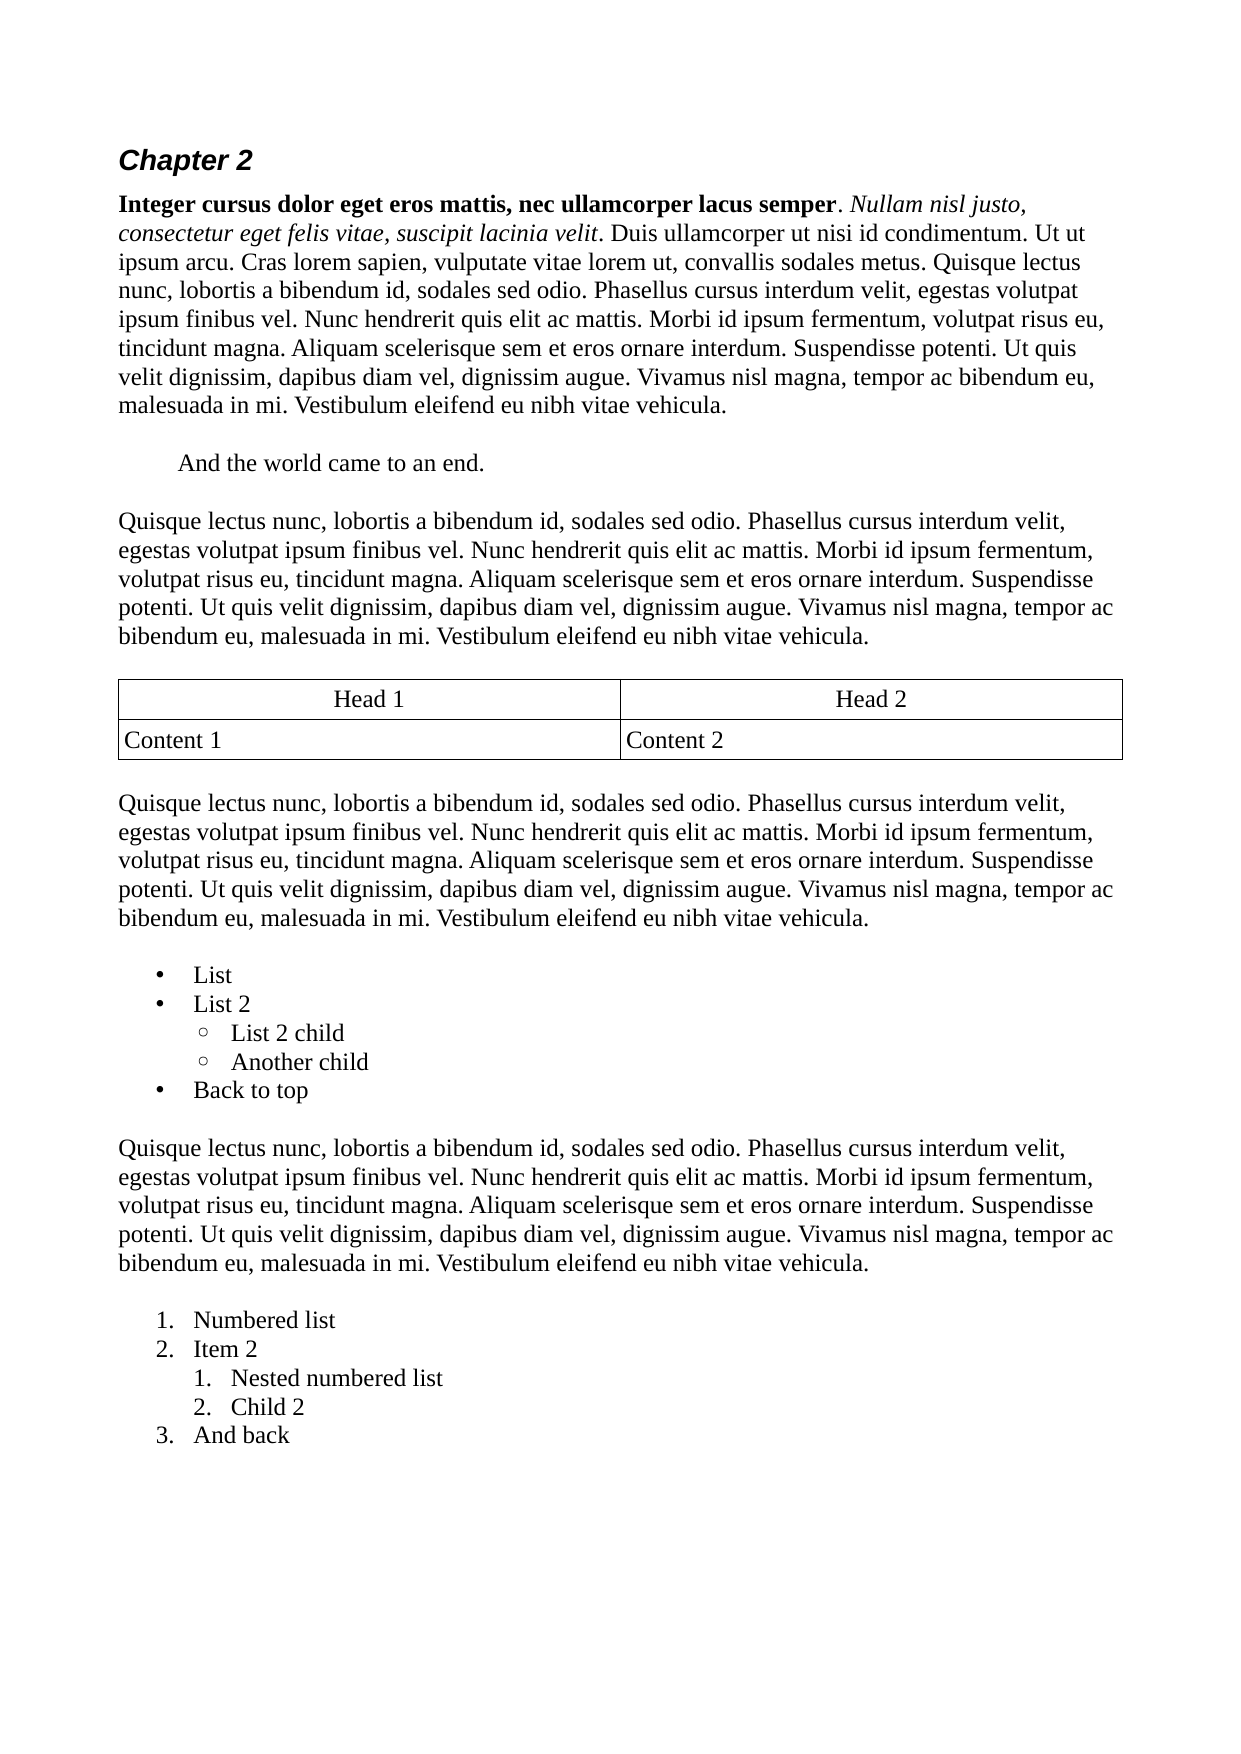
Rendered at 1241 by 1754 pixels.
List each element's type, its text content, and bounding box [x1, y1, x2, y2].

text And the world came to an end. [177, 448, 1063, 477]
text Quisque lectus nunc, lobortis a bibendum id, sodales sed odio. Phasellus cursus interdum velit, egestas volutpat ipsum finibus vel. Nunc hendrerit quis elit ac mattis. Morbi id ipsum fermentum, volutpat risus eu, tincidunt magna. Aliquam scelerisque sem et eros ornare interdum. Suspendisse potenti. Ut quis velit dignissim, dapibus diam vel, dignissim augue. Vivamus nisl magna, tempor ac bibendum eu, malesuada in mi. Vestibulum eleifend eu nibh vitae vehicula. [118, 788, 1122, 932]
list List 2 [156, 989, 1122, 1018]
list Back to top [156, 1076, 1122, 1104]
list Numbered list [156, 1306, 1122, 1334]
list And back [156, 1421, 1122, 1449]
list Child 2 [193, 1392, 1122, 1421]
table_cell Content 1 [119, 720, 620, 759]
table_cell Content 2 [621, 720, 1122, 759]
table_header Head 1 [119, 680, 620, 719]
list Item 2 [156, 1334, 1122, 1363]
subtitle Chapter 2 [118, 143, 1122, 177]
text Integer cursus dolor eget eros mattis, nec ullamcorper lacus semper. Nullam nisl justo, consectetur eget felis vitae, suscipit lacinia velit. Duis ullamcorper ut nisi id condimentum. Ut ut ipsum arcu. Cras lorem sapien, vulputate vitae lorem ut, convallis sodales metus. Quisque lectus nunc, lobortis a bibendum id, sodales sed odio. Phasellus cursus interdum velit, egestas volutpat ipsum finibus vel. Nunc hendrerit quis elit ac mattis. Morbi id ipsum fermentum, volutpat risus eu, tincidunt magna. Aliquam scelerisque sem et eros ornare interdum. Suspendisse potenti. Ut quis velit dignissim, dapibus diam vel, dignissim augue. Vivamus nisl magna, tempor ac bibendum eu, malesuada in mi. Vestibulum eleifend eu nibh vitae vehicula. [118, 189, 1122, 419]
list Another child [193, 1047, 1122, 1076]
list List [156, 961, 1122, 989]
list Nested numbered list [193, 1363, 1122, 1392]
list List 2 child [193, 1018, 1122, 1047]
text Quisque lectus nunc, lobortis a bibendum id, sodales sed odio. Phasellus cursus interdum velit, egestas volutpat ipsum finibus vel. Nunc hendrerit quis elit ac mattis. Morbi id ipsum fermentum, volutpat risus eu, tincidunt magna. Aliquam scelerisque sem et eros ornare interdum. Suspendisse potenti. Ut quis velit dignissim, dapibus diam vel, dignissim augue. Vivamus nisl magna, tempor ac bibendum eu, malesuada in mi. Vestibulum eleifend eu nibh vitae vehicula. [118, 1133, 1122, 1277]
text Quisque lectus nunc, lobortis a bibendum id, sodales sed odio. Phasellus cursus interdum velit, egestas volutpat ipsum finibus vel. Nunc hendrerit quis elit ac mattis. Morbi id ipsum fermentum, volutpat risus eu, tincidunt magna. Aliquam scelerisque sem et eros ornare interdum. Suspendisse potenti. Ut quis velit dignissim, dapibus diam vel, dignissim augue. Vivamus nisl magna, tempor ac bibendum eu, malesuada in mi. Vestibulum eleifend eu nibh vitae vehicula. [118, 506, 1122, 650]
table_header Head 2 [621, 680, 1122, 719]
